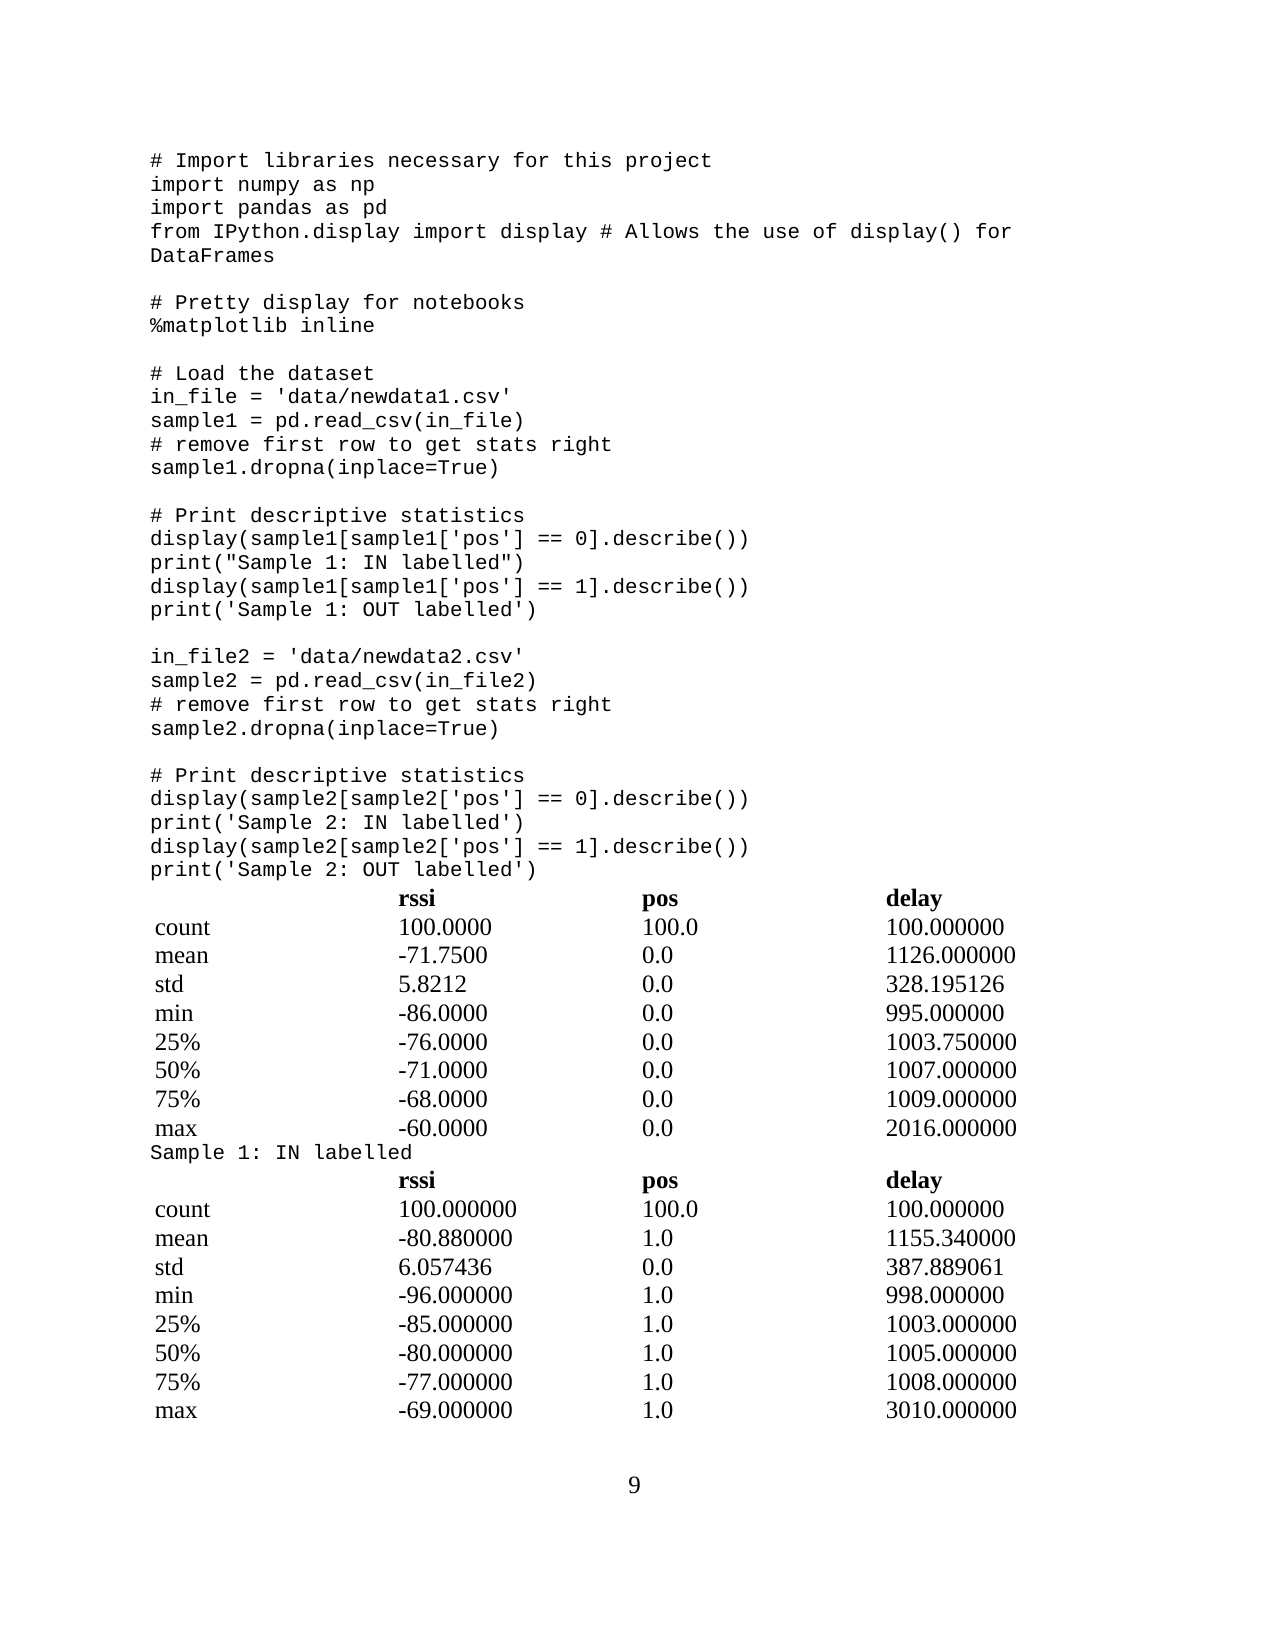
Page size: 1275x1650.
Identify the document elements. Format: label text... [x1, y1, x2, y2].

table_cell -77.000000 [394, 1367, 637, 1395]
table_cell 3010.000000 [881, 1395, 1125, 1424]
text sample2 = pd.read_csv(in_file2) [150, 670, 1125, 694]
table_cell 0.0 [638, 998, 881, 1027]
table_cell 387.889061 [881, 1252, 1125, 1280]
table_cell min [150, 1280, 394, 1309]
text display(sample1[sample1['pos'] == 1].describe()) [150, 576, 1125, 599]
text # remove first row to get stats right [150, 694, 1125, 717]
text from IPython.display import display # Allows the use of display() for DataFrames [150, 221, 1125, 268]
table_cell std [150, 1252, 394, 1280]
table_cell 1009.000000 [881, 1084, 1125, 1113]
table_header rssi [394, 1165, 637, 1194]
text # remove first row to get stats right [150, 434, 1125, 457]
table_cell 100.000000 [881, 1194, 1125, 1223]
table_cell 100.0 [638, 1194, 881, 1223]
table_cell mean [150, 1223, 394, 1252]
text import pandas as pd [150, 197, 1125, 221]
text sample1 = pd.read_csv(in_file) [150, 410, 1125, 434]
table_header delay [881, 883, 1125, 912]
text # Import libraries necessary for this project [150, 150, 1125, 174]
table_cell 100.000000 [394, 1194, 637, 1223]
table_cell max [150, 1395, 394, 1424]
table_cell 0.0 [638, 1252, 881, 1280]
text %matplotlib inline [150, 316, 1125, 339]
table_cell -80.880000 [394, 1223, 637, 1252]
table_cell mean [150, 941, 394, 969]
table_cell 1.0 [638, 1223, 881, 1252]
text Sample 1: IN labelled [150, 1142, 1125, 1165]
table_cell 0.0 [638, 1084, 881, 1113]
table_cell 1.0 [638, 1280, 881, 1309]
table_cell 0.0 [638, 1113, 881, 1142]
table_header delay [881, 1165, 1125, 1194]
table_cell 75% [150, 1367, 394, 1395]
table_cell -85.000000 [394, 1309, 637, 1338]
table_cell 1008.000000 [881, 1367, 1125, 1395]
table_cell 2016.000000 [881, 1113, 1125, 1142]
text # Print descriptive statistics [150, 505, 1125, 528]
table_cell 0.0 [638, 1027, 881, 1056]
table_header rssi [394, 883, 637, 912]
table_cell 5.8212 [394, 969, 637, 998]
table_cell 995.000000 [881, 998, 1125, 1027]
table_cell -86.0000 [394, 998, 637, 1027]
table_cell 1003.750000 [881, 1027, 1125, 1056]
table_header [150, 1165, 394, 1194]
text print('Sample 1: OUT labelled') [150, 599, 1125, 623]
table_cell 50% [150, 1056, 394, 1084]
text sample1.dropna(inplace=True) [150, 457, 1125, 481]
table_cell -80.000000 [394, 1338, 637, 1367]
table_cell 1126.000000 [881, 941, 1125, 969]
table_cell count [150, 1194, 394, 1223]
table_cell -76.0000 [394, 1027, 637, 1056]
table_header [150, 883, 394, 912]
table_cell max [150, 1113, 394, 1142]
text import numpy as np [150, 174, 1125, 197]
table_cell 0.0 [638, 1056, 881, 1084]
table_cell 25% [150, 1309, 394, 1338]
table_cell 6.057436 [394, 1252, 637, 1280]
table_cell -71.7500 [394, 941, 637, 969]
table_cell 998.000000 [881, 1280, 1125, 1309]
table_header pos [638, 1165, 881, 1194]
table_cell 1.0 [638, 1367, 881, 1395]
table_cell count [150, 912, 394, 941]
table_header pos [638, 883, 881, 912]
text display(sample1[sample1['pos'] == 0].describe()) [150, 528, 1125, 552]
table_cell -69.000000 [394, 1395, 637, 1424]
text # Pretty display for notebooks [150, 292, 1125, 316]
table_cell 328.195126 [881, 969, 1125, 998]
table_cell 25% [150, 1027, 394, 1056]
table_cell -71.0000 [394, 1056, 637, 1084]
table_cell 1.0 [638, 1395, 881, 1424]
table_cell 50% [150, 1338, 394, 1367]
text display(sample2[sample2['pos'] == 0].describe()) [150, 788, 1125, 812]
table_cell 0.0 [638, 941, 881, 969]
table_cell 100.0 [638, 912, 881, 941]
table_cell -96.000000 [394, 1280, 637, 1309]
table_cell min [150, 998, 394, 1027]
text print("Sample 1: IN labelled") [150, 552, 1125, 576]
text display(sample2[sample2['pos'] == 1].describe()) [150, 836, 1125, 859]
table_cell 100.0000 [394, 912, 637, 941]
text print('Sample 2: IN labelled') [150, 812, 1125, 836]
text in_file = 'data/newdata1.csv' [150, 386, 1125, 410]
table_cell -68.0000 [394, 1084, 637, 1113]
table_cell 75% [150, 1084, 394, 1113]
table_cell 1.0 [638, 1338, 881, 1367]
table_cell -60.0000 [394, 1113, 637, 1142]
table_cell std [150, 969, 394, 998]
table_cell 1005.000000 [881, 1338, 1125, 1367]
table_cell 1007.000000 [881, 1056, 1125, 1084]
text # Load the dataset [150, 363, 1125, 386]
text sample2.dropna(inplace=True) [150, 717, 1125, 741]
table_cell 1003.000000 [881, 1309, 1125, 1338]
table_cell 0.0 [638, 969, 881, 998]
text in_file2 = 'data/newdata2.csv' [150, 647, 1125, 670]
text # Print descriptive statistics [150, 765, 1125, 788]
table_cell 1.0 [638, 1309, 881, 1338]
table_cell 1155.340000 [881, 1223, 1125, 1252]
table_cell 100.000000 [881, 912, 1125, 941]
text print('Sample 2: OUT labelled') [150, 859, 1125, 883]
